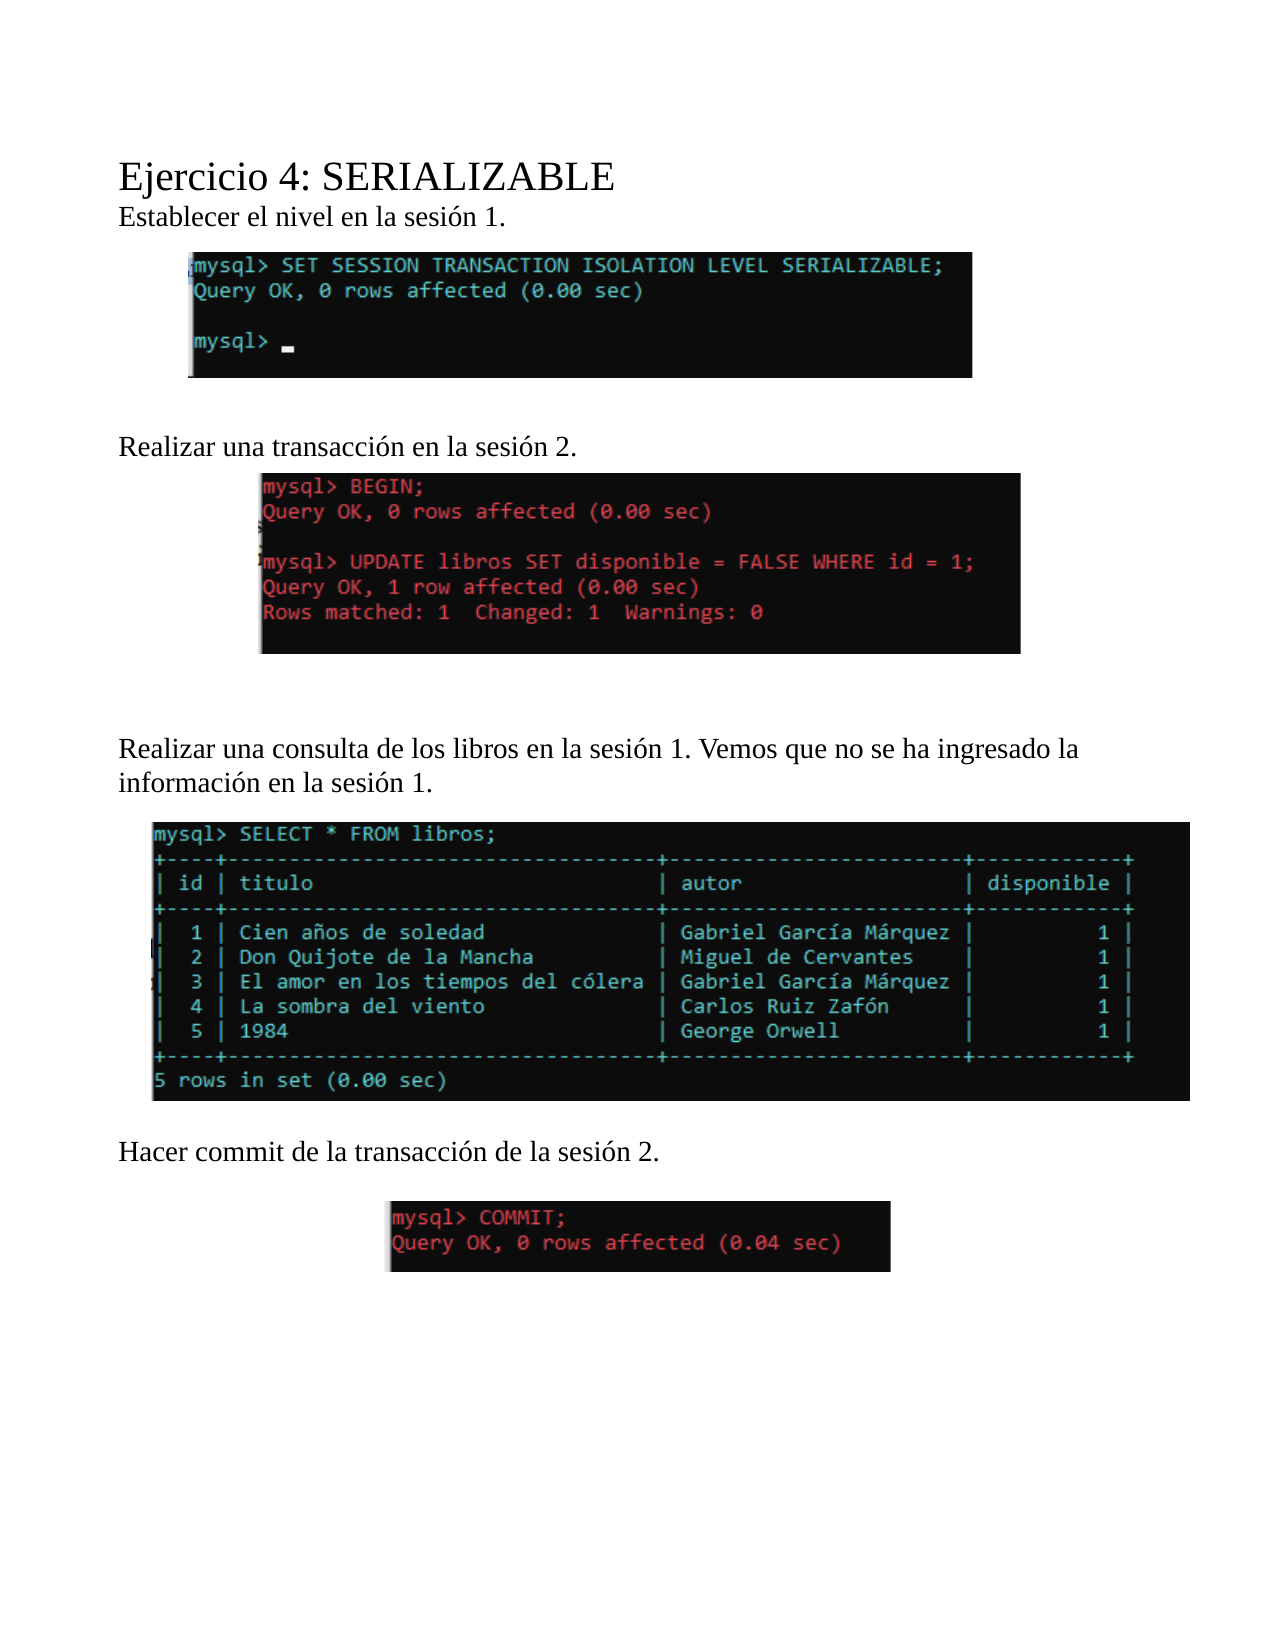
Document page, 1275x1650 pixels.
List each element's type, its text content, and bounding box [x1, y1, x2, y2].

picture [151, 822, 1190, 1101]
picture [258, 473, 1021, 654]
text Ejercicio 4: SERIALIZABLE [118, 152, 1157, 199]
picture [188, 252, 973, 378]
text Establecer el nivel en la sesión 1. [118, 199, 1157, 233]
picture [384, 1201, 891, 1272]
text Hacer commit de la transacción de la sesión 2. [118, 1134, 1157, 1168]
text Realizar una transacción en la sesión 2. [118, 429, 1157, 463]
text Realizar una consulta de los libros en la sesión 1. Vemos que no se ha ingresado la información en la sesión 1. [118, 731, 1157, 798]
